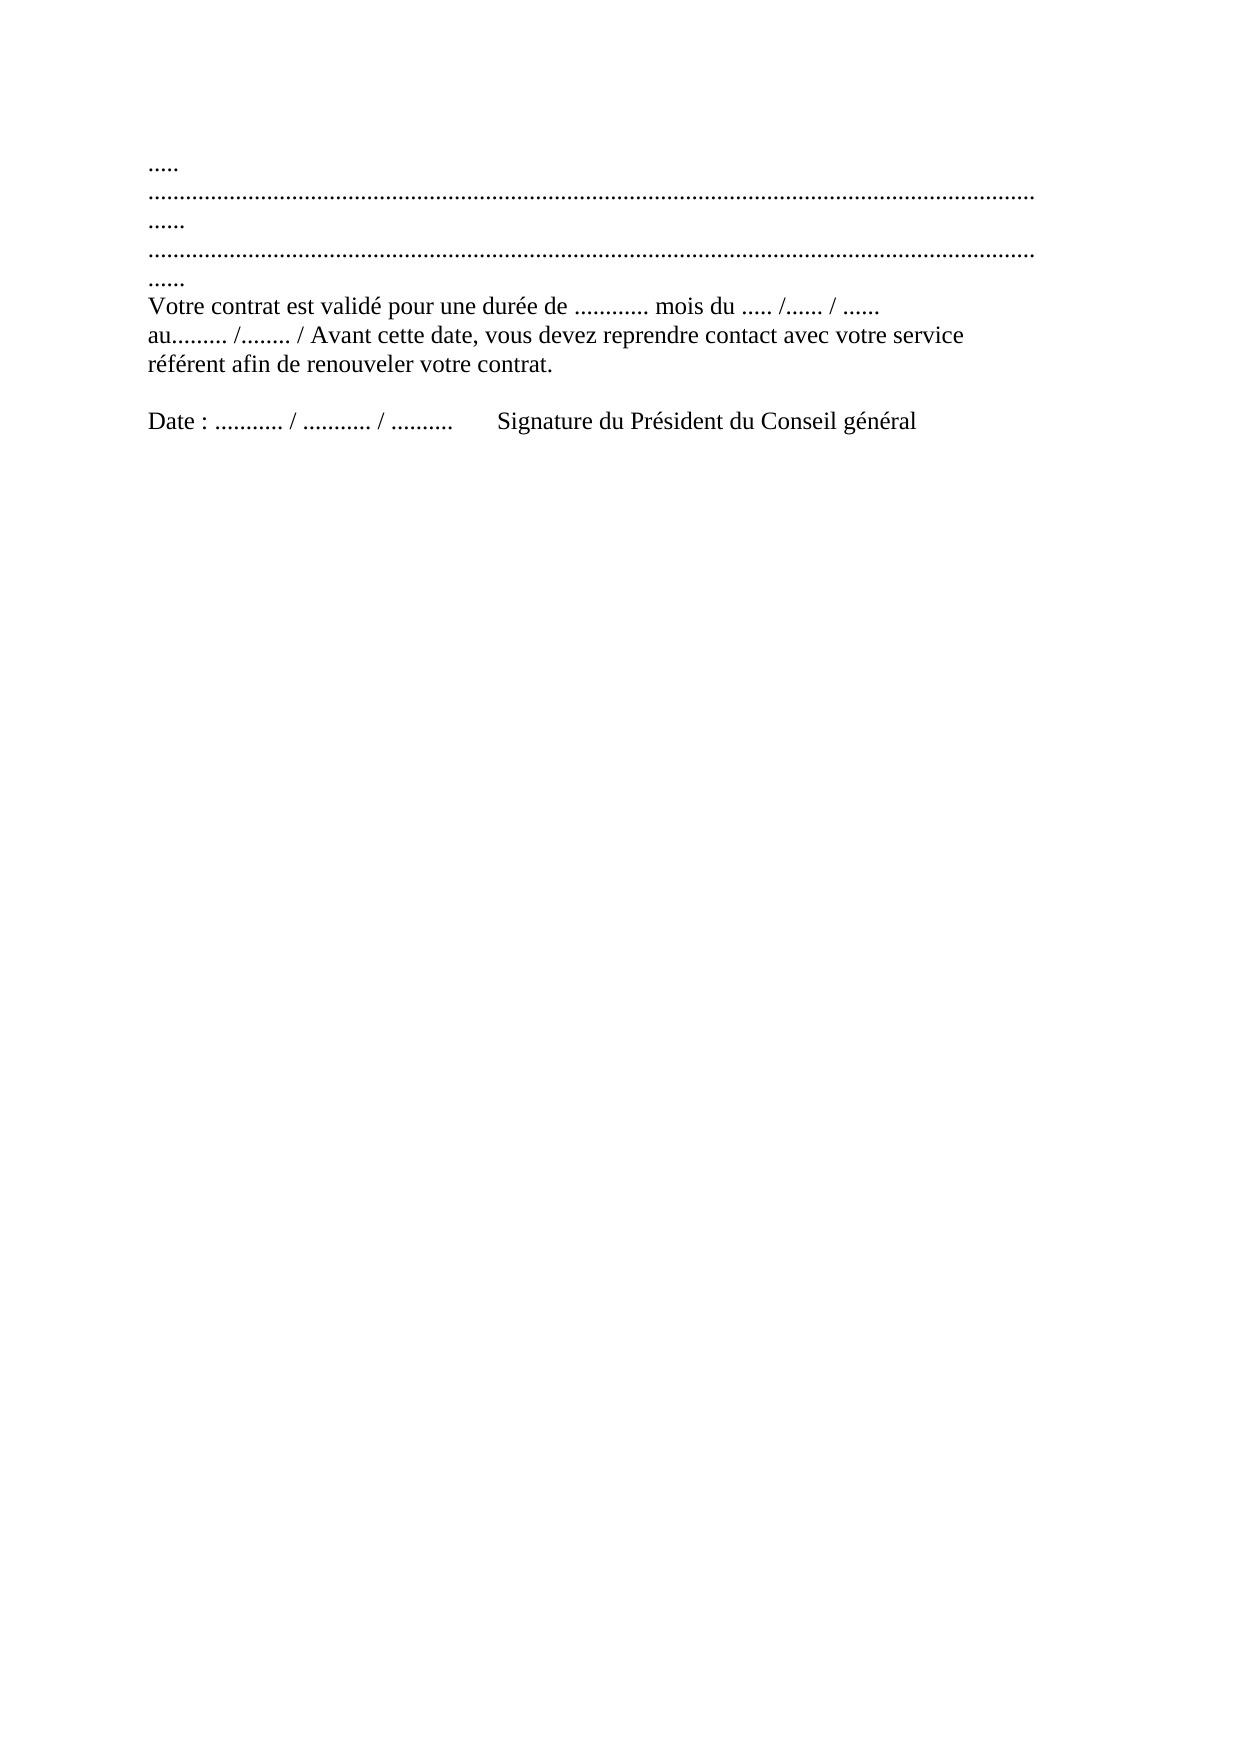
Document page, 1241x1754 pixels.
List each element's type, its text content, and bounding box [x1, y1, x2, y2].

text .................................................................................................................................................... [148, 176, 1037, 234]
text Votre contrat est validé pour une durée de ............ mois du ..... /...... / ...... au......... /........ / Avant cette date, vous devez reprendre contact avec votre service référent afin de renouveler votre contrat. [148, 291, 1037, 378]
text Date : ........... / ........... / .......... Signature du Président du Conseil général [148, 406, 1037, 435]
text .................................................................................................................................................... [148, 234, 1037, 291]
text ..... [148, 148, 1037, 176]
